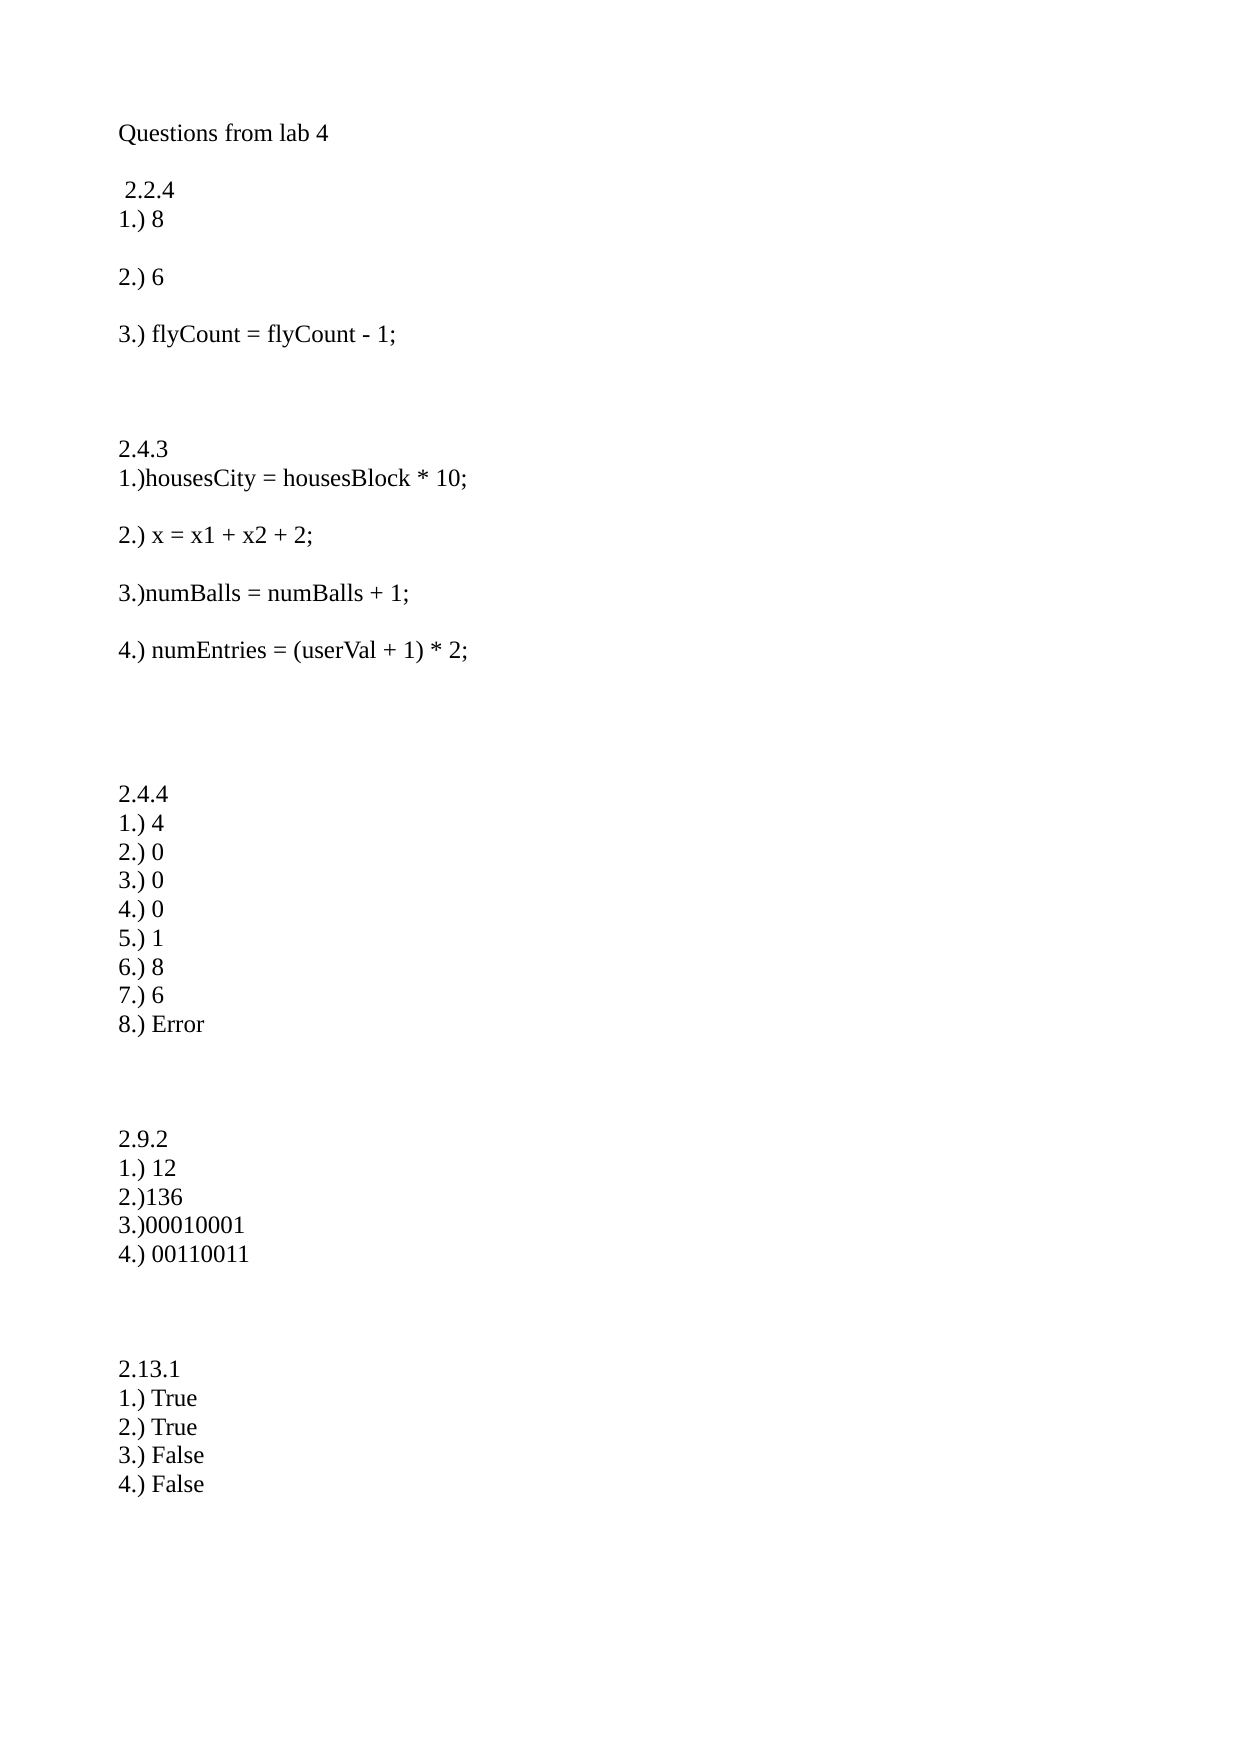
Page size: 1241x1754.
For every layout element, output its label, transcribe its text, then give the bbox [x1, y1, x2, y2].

text 1.) 4 [118, 808, 1122, 837]
text 8.) Error [118, 1009, 1122, 1038]
text 4.) 0 [118, 894, 1122, 923]
text 2.) 6 [118, 262, 1122, 291]
text 3.)numBalls = numBalls + 1; [118, 578, 1122, 607]
text 3.)00010001 [118, 1211, 1122, 1239]
text 2.) True [118, 1412, 1122, 1441]
text 3.) flyCount = flyCount - 1; [118, 319, 1122, 348]
text 5.) 1 [118, 923, 1122, 952]
text 3.) False [118, 1441, 1122, 1469]
text 2.9.2 [118, 1124, 1122, 1153]
text 2.) 0 [118, 837, 1122, 866]
text 6.) 8 [118, 952, 1122, 981]
text 3.) 0 [118, 866, 1122, 894]
text 2.2.4 [118, 176, 1122, 204]
text 2.)136 [118, 1182, 1122, 1211]
text 7.) 6 [118, 981, 1122, 1009]
text 2.4.3 [118, 434, 1122, 463]
text 1.) True [118, 1383, 1122, 1412]
text Questions from lab 4 [118, 118, 1122, 147]
text 1.)housesCity = housesBlock * 10; [118, 463, 1122, 492]
text 1.) 8 [118, 204, 1122, 233]
text 4.) 00110011 [118, 1239, 1122, 1268]
text 2.4.4 [118, 779, 1122, 808]
text 1.) 12 [118, 1153, 1122, 1182]
text 4.) False [118, 1469, 1122, 1498]
text 2.) x = x1 + x2 + 2; [118, 521, 1122, 549]
text 4.) numEntries = (userVal + 1) * 2; [118, 636, 1122, 664]
text 2.13.1 [118, 1354, 1122, 1383]
